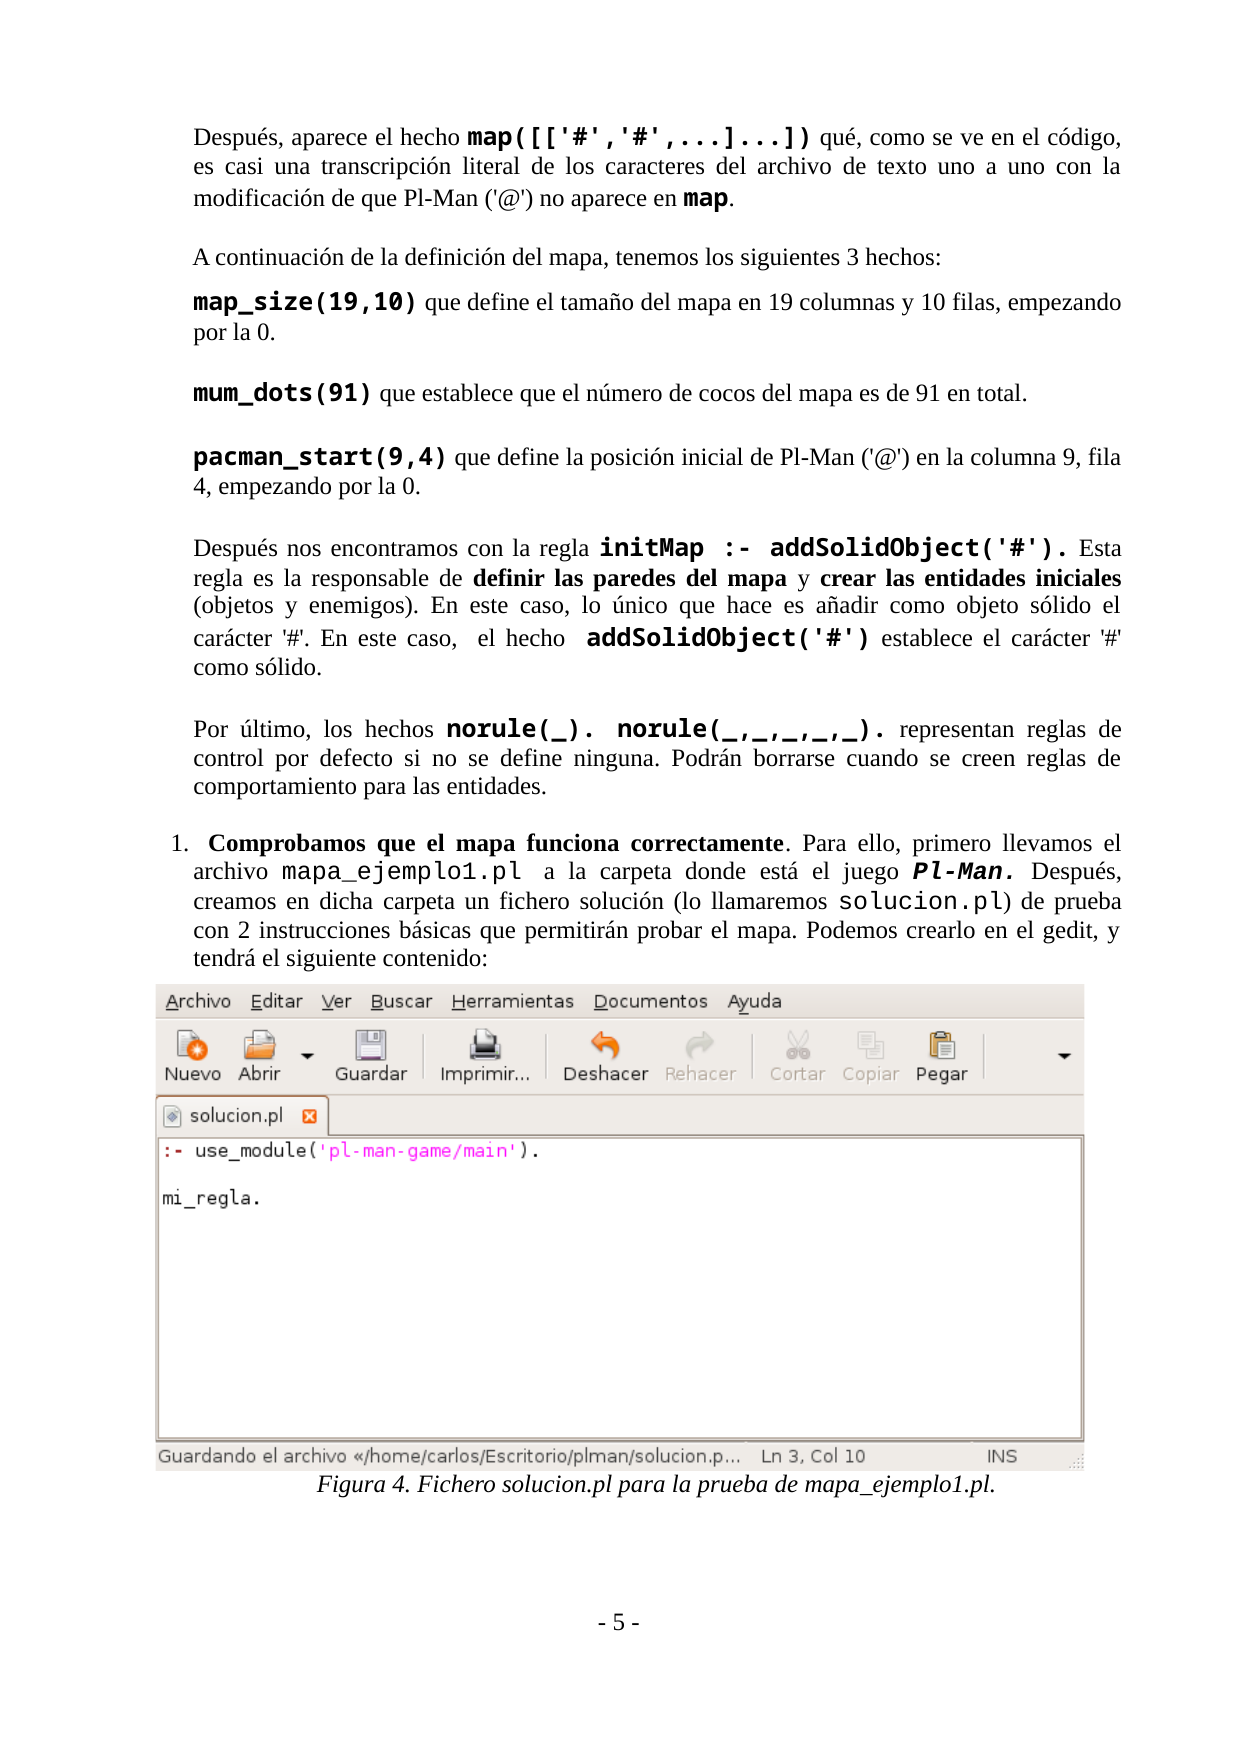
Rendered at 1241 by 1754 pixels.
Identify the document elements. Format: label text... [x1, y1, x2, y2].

list Después, aparece el hecho map([['#','#',...]...]) qué, como se ve en el código, es casi una transcripción literal de los caracteres del archivo de texto uno a uno con la modificación de que Pl-Man ('@') no aparece en map. [156, 118, 1122, 214]
list Después nos encontramos con la regla initMap :- addSolidObject('#'). Esta regla es la responsable de definir las paredes del mapa y crear las entidades iniciales (objetos y enemigos). En este caso, lo único que hace es añadir como objeto sólido el carácter '#'. En este caso, el hecho addSolidObject('#') establece el carácter '#' como sólido. [156, 530, 1122, 681]
list pacman_start(9,4) que define la posición inicial de Pl-Man ('@') en la columna 9, fila 4, empezando por la 0. [156, 438, 1122, 500]
text A continuación de la definición del mapa, tenemos los siguientes 3 hechos: [118, 243, 1122, 271]
picture [155, 984, 1085, 1471]
list Figura 4. Fichero solucion.pl para la prueba de mapa_ejemplo1.pl. [156, 984, 1122, 1498]
list Por último, los hechos norule(_). norule(_,_,_,_,_). representan reglas de control por defecto si no se define ninguna. Podrán borrarse cuando se creen reglas de comportamiento para las entidades. [156, 710, 1122, 800]
list map_size(19,10) que define el tamaño del mapa en 19 columnas y 10 filas, empezando por la 0. [156, 284, 1122, 345]
list Comprobamos que el mapa funciona correctamente. Para ello, primero llevamos el archivo mapa_ejemplo1.pl a la carpeta donde está el juego Pl-Man. Después, creamos en dicha carpeta un fichero solución (lo llamaremos solucion.pl) de prueba con 2 instrucciones básicas que permitirán probar el mapa. Podemos crearlo en el gedit, y tendrá el siguiente contenido: [156, 829, 1122, 972]
list mum_dots(91) que establece que el número de cocos del mapa es de 91 en total. [156, 375, 1122, 409]
